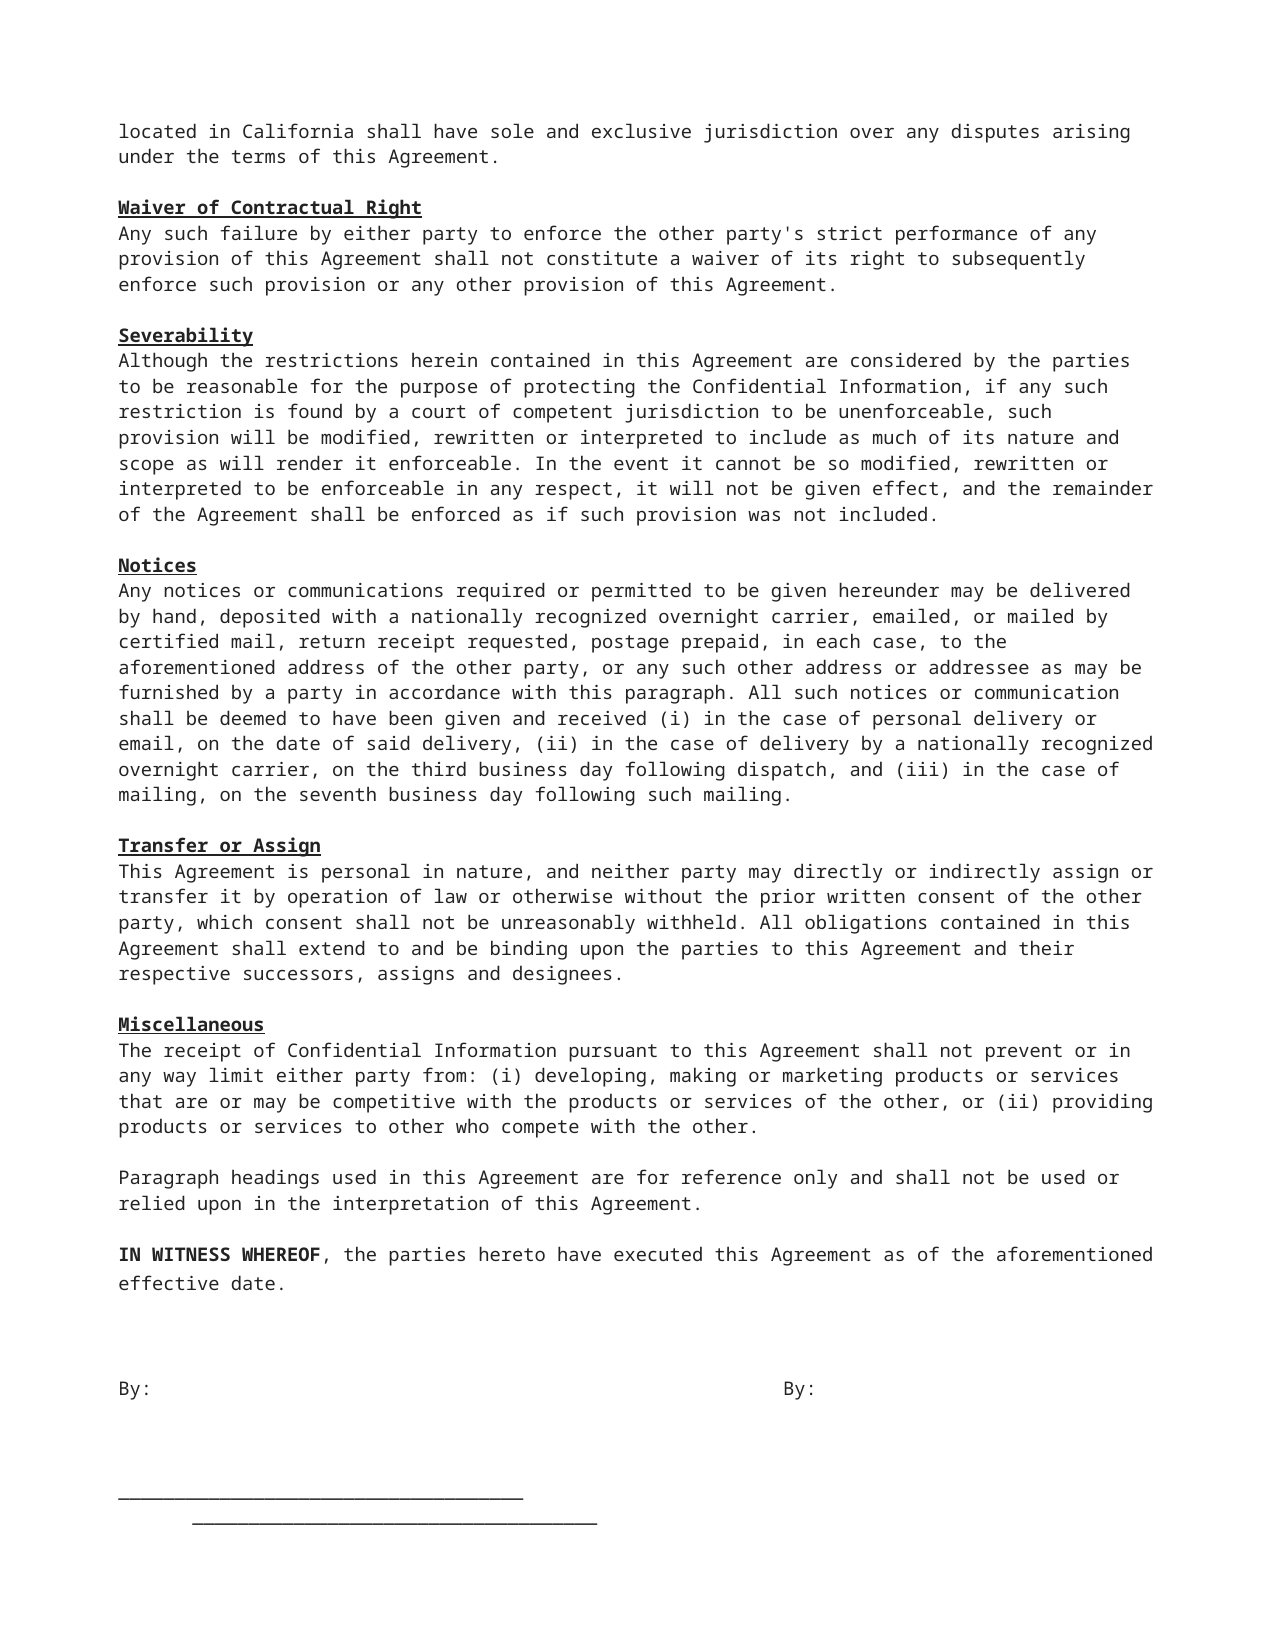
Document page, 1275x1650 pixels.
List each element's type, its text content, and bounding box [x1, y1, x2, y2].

text Transfer or Assign [118, 833, 1157, 858]
text Notices [118, 552, 1157, 577]
text Waiver of Contractual Right [118, 195, 1157, 220]
text IN WITNESS WHEREOF, the parties hereto have executed this Agreement as of the aforementioned effective date. [118, 1241, 1157, 1295]
text Any notices or communications required or permitted to be given hereunder may be delivered by hand, deposited with a nationally recognized overnight carrier, emailed, or mailed by certified mail, return receipt requested, postage prepaid, in each case, to the aforementioned address of the other party, or any such other address or addressee as may be furnished by a party in accordance with this paragraph. All such notices or communication shall be deemed to have been given and received (i) in the case of personal delivery or email, on the date of said delivery, (ii) in the case of delivery by a nationally recognized overnight carrier, on the third business day following dispatch, and (iii) in the case of mailing, on the seventh business day following such mailing. [118, 577, 1157, 807]
text located in California shall have sole and exclusive jurisdiction over any disputes arising under the terms of this Agreement. [118, 118, 1157, 169]
text By: By: [118, 1375, 1157, 1401]
text Severability [118, 322, 1157, 348]
text This Agreement is personal in nature, and neither party may directly or indirectly assign or transfer it by operation of law or otherwise without the prior written consent of the other party, which consent shall not be unreasonably withheld. All obligations contained in this Agreement shall extend to and be binding upon the parties to this Agreement and their respective successors, assigns and designees. [118, 858, 1157, 986]
text ____________________________________ ____________________________________ [118, 1477, 1157, 1528]
text The receipt of Confidential Information pursuant to this Agreement shall not prevent or in any way limit either party from: (i) developing, making or marketing products or services that are or may be competitive with the products or services of the other, or (ii) providing products or services to other who compete with the other. [118, 1037, 1157, 1139]
text Any such failure by either party to enforce the other party's strict performance of any provision of this Agreement shall not constitute a waiver of its right to subsequently enforce such provision or any other provision of this Agreement. [118, 220, 1157, 297]
text Paragraph headings used in this Agreement are for reference only and shall not be used or relied upon in the interpretation of this Agreement. [118, 1164, 1157, 1216]
text Although the restrictions herein contained in this Agreement are considered by the parties to be reasonable for the purpose of protecting the Confidential Information, if any such restriction is found by a court of competent jurisdiction to be unenforceable, such provision will be modified, rewritten or interpreted to include as much of its nature and scope as will render it enforceable. In the event it cannot be so modified, rewritten or interpreted to be enforceable in any respect, it will not be given effect, and the remainder of the Agreement shall be enforced as if such provision was not included. [118, 348, 1157, 526]
text Miscellaneous [118, 1011, 1157, 1037]
